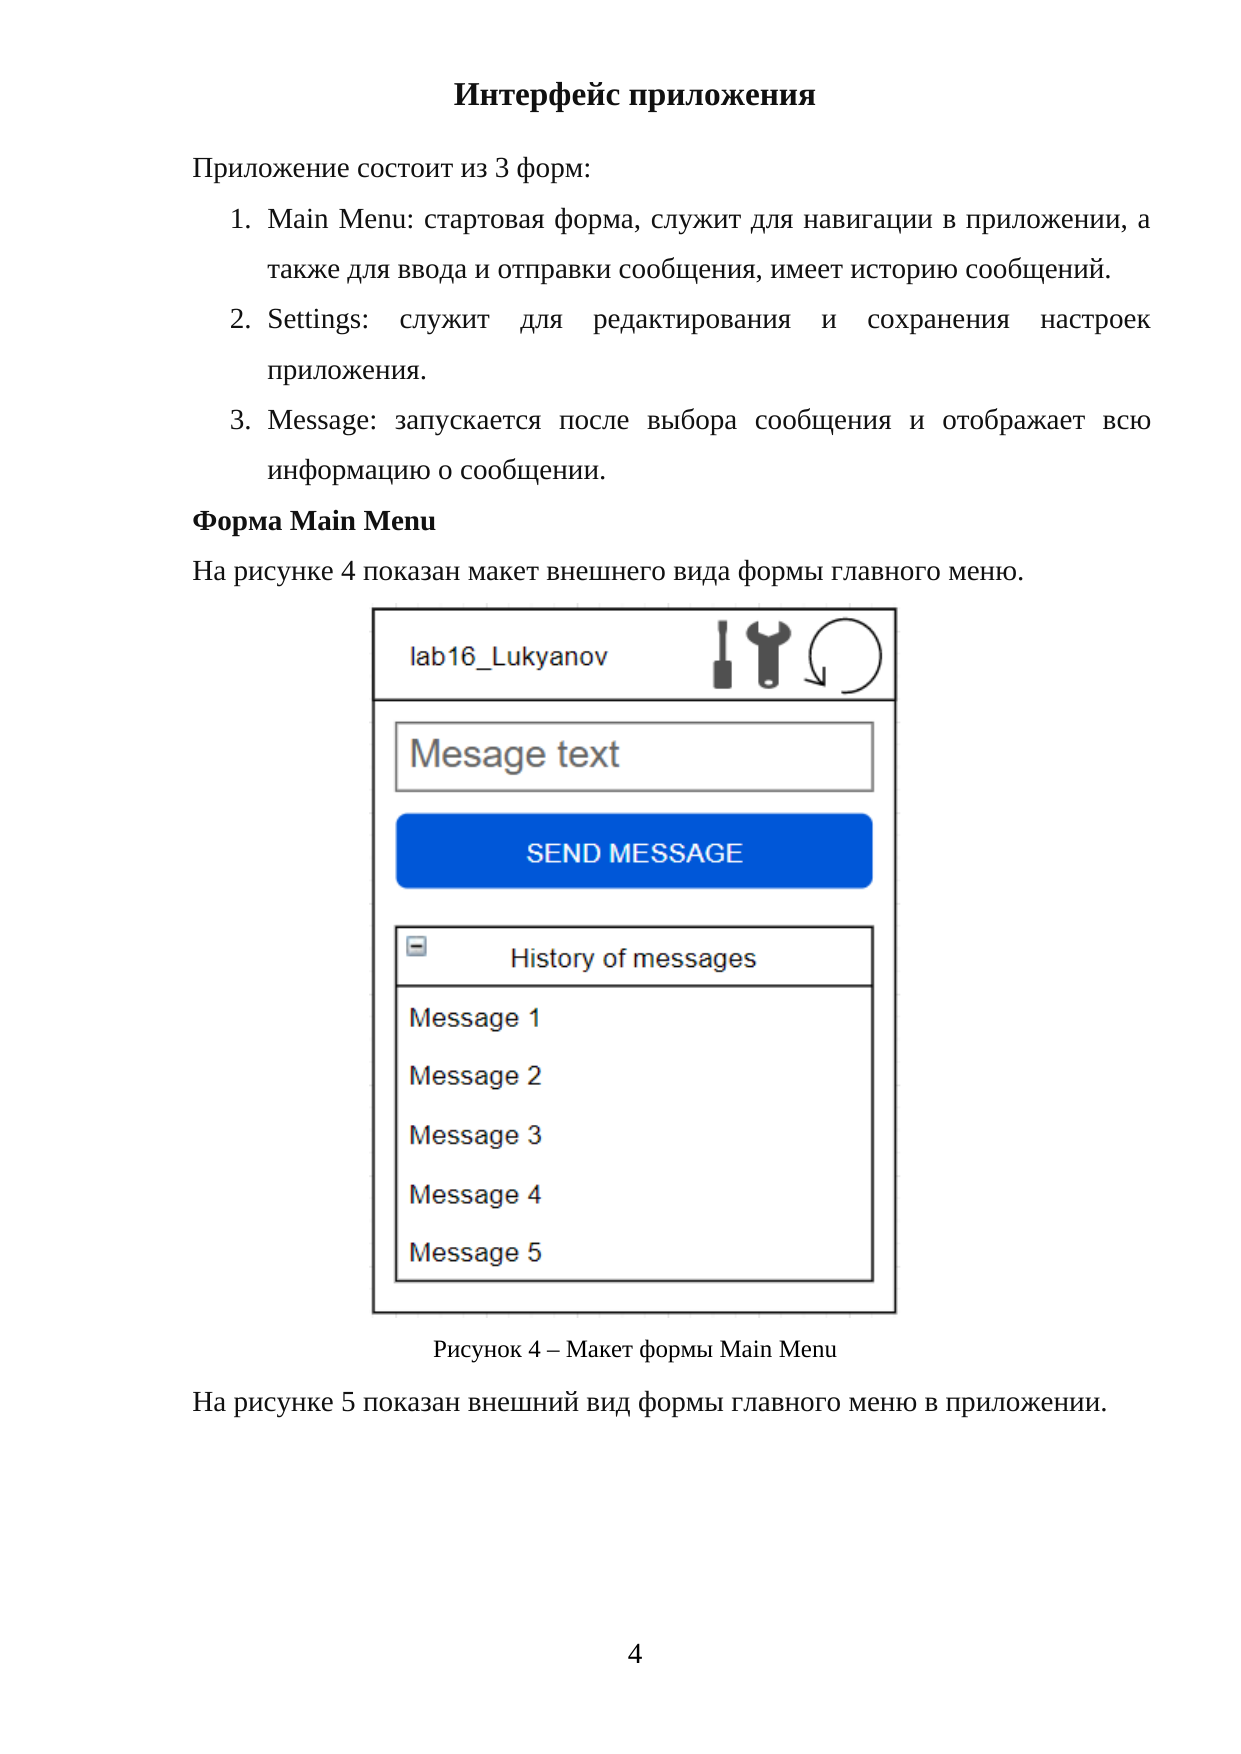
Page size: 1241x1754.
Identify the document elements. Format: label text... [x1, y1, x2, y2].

text Рисунок 4 – Макет формы Main Menu [118, 1334, 1152, 1363]
text Приложение состоит из 3 форм: [118, 151, 1152, 184]
text На рисунке 4 показан макет внешнего вида формы главного меню. [118, 553, 1152, 587]
list Main Menu: стартовая форма, служит для навигации в приложении, а также для ввода и отправки сообщения, имеет историю сообщений. [229, 201, 1152, 285]
text На рисунке 5 показан внешний вид формы главного меню в приложении. [118, 1384, 1152, 1417]
list Settings: служит для редактирования и сохранения настроек приложения. [229, 301, 1152, 385]
list Message: запускается после выбора сообщения и отображает всю информацию о сообщении. [229, 402, 1152, 486]
text Интерфейс приложения [118, 74, 1152, 112]
text Форма Main Menu [118, 503, 1152, 536]
